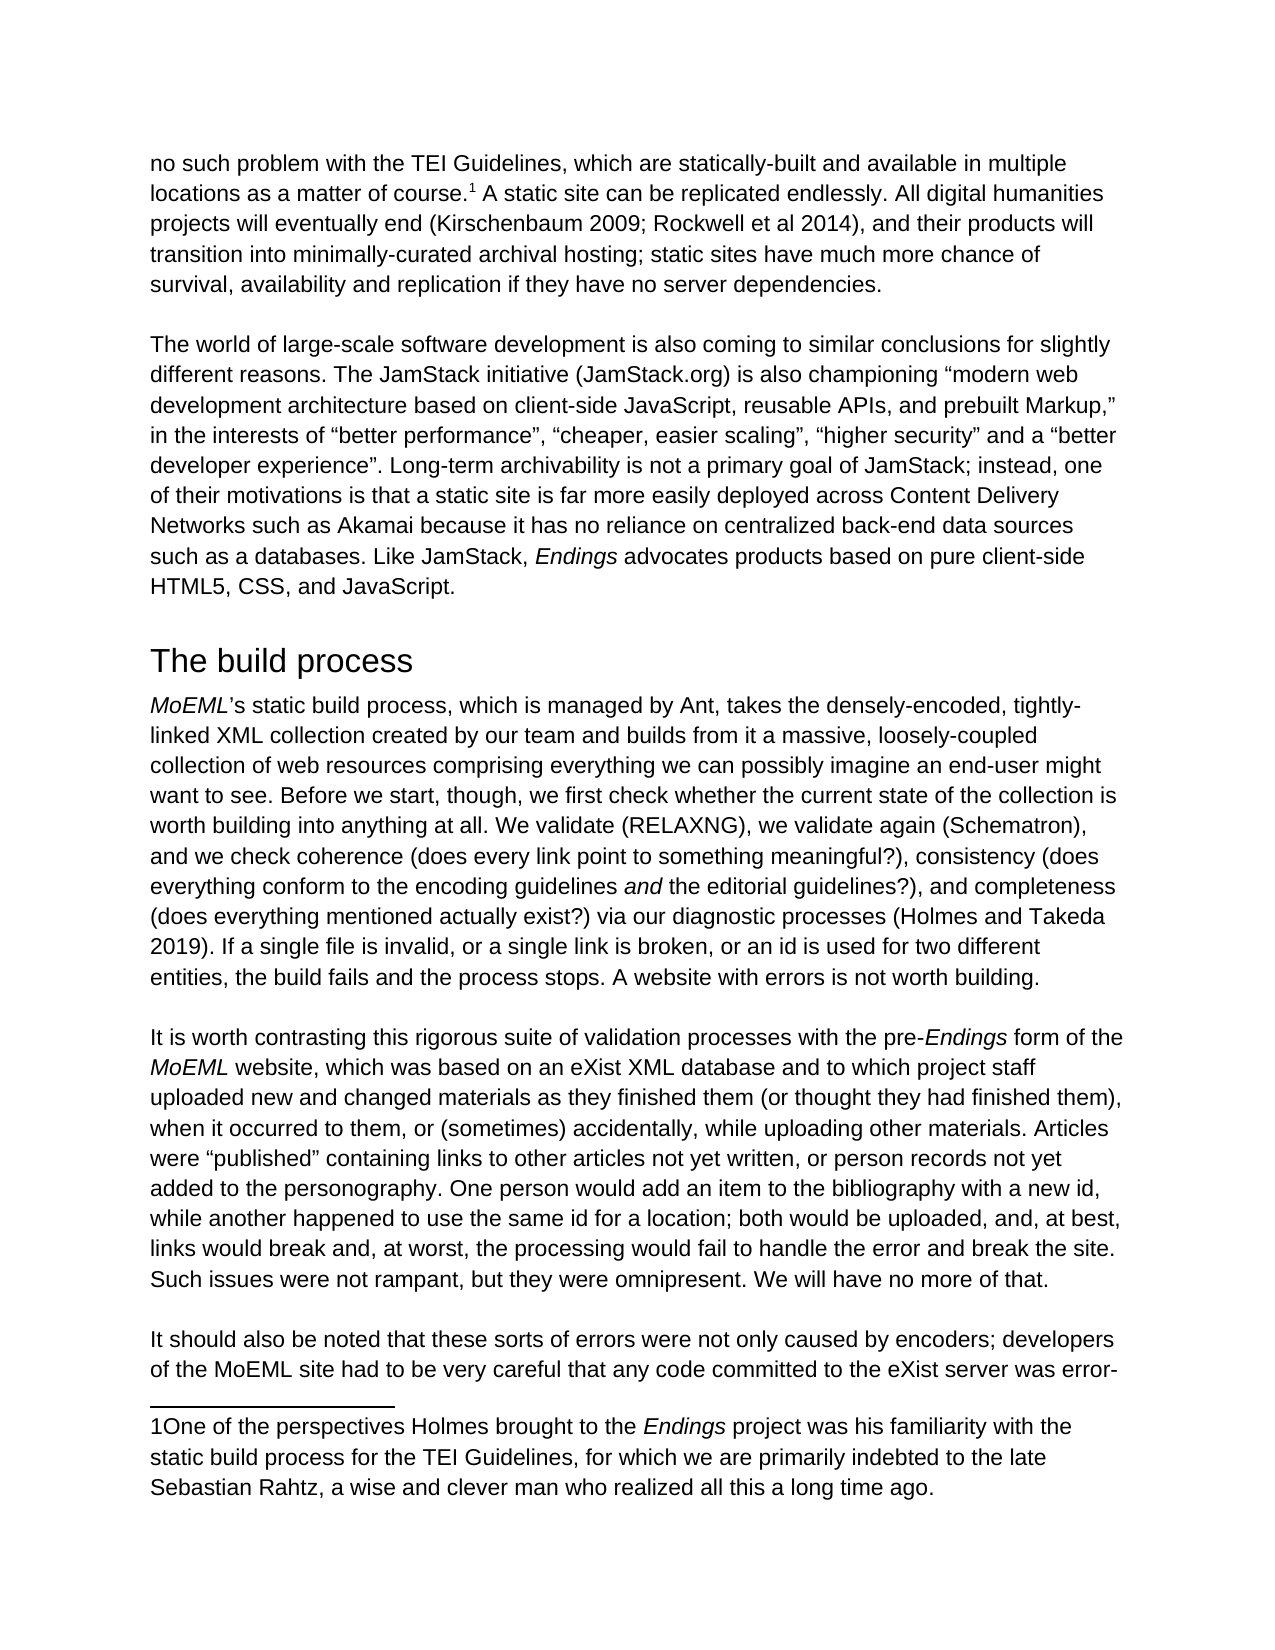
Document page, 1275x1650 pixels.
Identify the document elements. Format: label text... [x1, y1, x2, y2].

text It is worth contrasting this rigorous suite of validation processes with the pre-Endings form of the MoEML website, which was based on an eXist XML database and to which project staff uploaded new and changed materials as they finished them (or thought they had finished them), when it occurred to them, or (sometimes) accidentally, while uploading other materials. Articles were “published” containing links to other articles not yet written, or person records not yet added to the personography. One person would add an item to the bibliography with a new id, while another happened to use the same id for a location; both would be uploaded, and, at best, links would break and, at worst, the processing would fail to handle the error and break the site. Such issues were not rampant, but they were omnipresent. We will have no more of that. [150, 1024, 1125, 1292]
text It should also be noted that these sorts of errors were not only caused by encoders; developers of the MoEML site had to be very careful that any code committed to the eXist server was error- [150, 1326, 1125, 1382]
text One of the perspectives Holmes brought to the Endings project was his familiarity with the static build process for the TEI Guidelines, for which we are primarily indebted to the late Sebastian Rahtz, a wise and clever man who realized all this a long time ago. [150, 1413, 1125, 1500]
subtitle The build process [150, 641, 1125, 679]
text no such problem with the TEI Guidelines, which are statically-built and available in multiple locations as a matter of course. A static site can be replicated endlessly. All digital humanities projects will eventually end (Kirschenbaum 2009; Rockwell et al 2014), and their products will transition into minimally-curated archival hosting; static sites have much more chance of survival, availability and replication if they have no server dependencies. [150, 150, 1125, 297]
text The world of large-scale software development is also coming to similar conclusions for slightly different reasons. The JamStack initiative (JamStack.org) is also championing “modern web development architecture based on client-side JavaScript, reusable APIs, and prebuilt Markup,” in the interests of “better performance”, “cheaper, easier scaling”, “higher security” and a “better developer experience”. Long-term archivability is not a primary goal of JamStack; instead, one of their motivations is that a static site is far more easily deployed across Content Delivery Networks such as Akamai because it has no reliance on centralized back-end data sources such as a databases. Like JamStack, Endings advocates products based on pure client-side HTML5, CSS, and JavaScript. [150, 331, 1125, 599]
text MoEML’s static build process, which is managed by Ant, takes the densely-encoded, tightly-linked XML collection created by our team and builds from it a massive, loosely-coupled collection of web resources comprising everything we can possibly imagine an end-user might want to see. Before we start, though, we first check whether the current state of the collection is worth building into anything at all. We validate (RELAXNG), we validate again (Schematron), and we check coherence (does every link point to something meaningful?), consistency (does everything conform to the encoding guidelines and the editorial guidelines?), and completeness (does everything mentioned actually exist?) via our diagnostic processes (Holmes and Takeda 2019). If a single file is invalid, or a single link is broken, or an id is used for two different entities, the build fails and the process stops. A website with errors is not worth building. [150, 692, 1125, 990]
